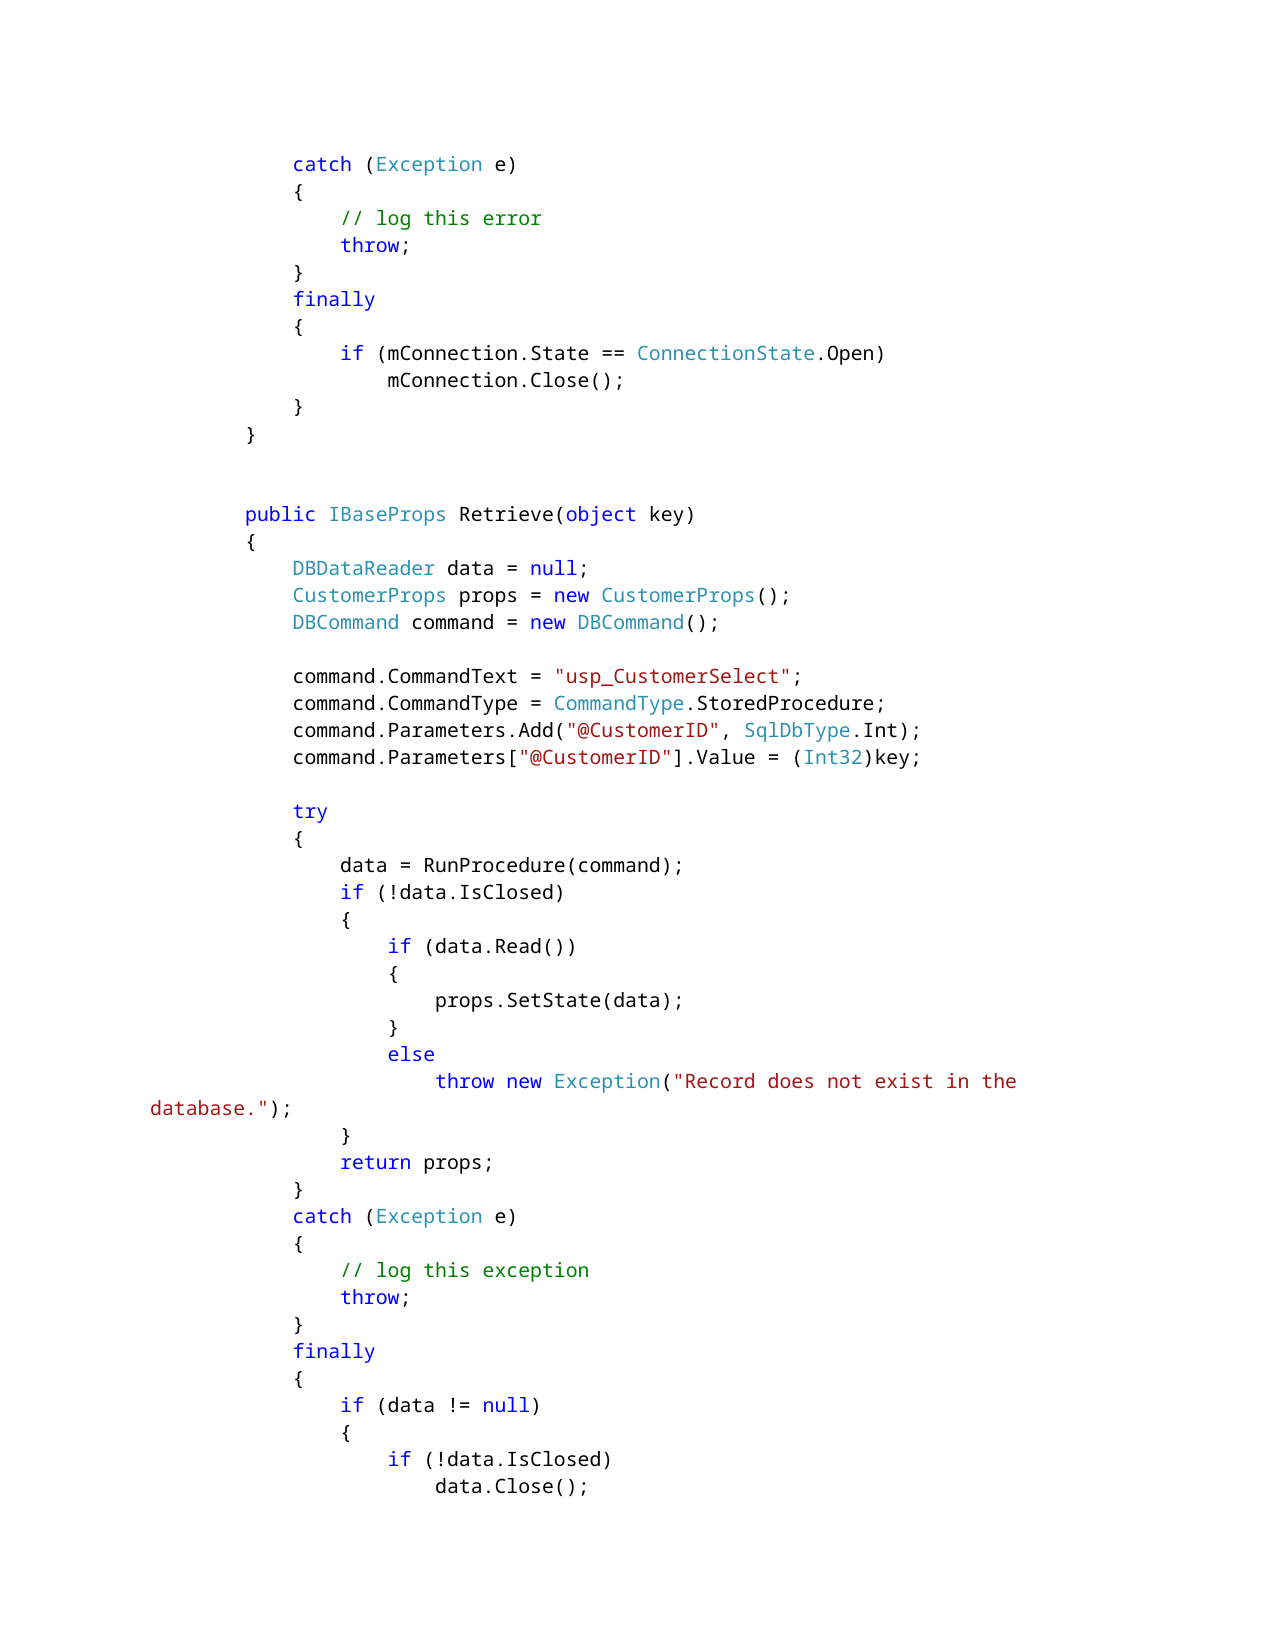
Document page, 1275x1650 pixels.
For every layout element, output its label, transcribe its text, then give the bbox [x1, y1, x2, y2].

text } [150, 1310, 1125, 1337]
text if (mConnection.State == ConnectionState.Open) [150, 339, 1125, 366]
text { [150, 528, 1125, 555]
text finally [150, 285, 1125, 312]
text public IBaseProps Retrieve(object key) [150, 501, 1125, 528]
text { [150, 1229, 1125, 1256]
text } [150, 1175, 1125, 1202]
text CustomerProps props = new CustomerProps(); [150, 582, 1125, 609]
text // log this error [150, 204, 1125, 231]
text command.CommandType = CommandType.StoredProcedure; [150, 689, 1125, 717]
text return props; [150, 1148, 1125, 1175]
text props.SetState(data); [150, 986, 1125, 1013]
text command.Parameters.Add("@CustomerID", SqlDbType.Int); [150, 717, 1125, 743]
text if (!data.IsClosed) [150, 1445, 1125, 1472]
text DBDataReader data = null; [150, 555, 1125, 582]
text catch (Exception e) [150, 1202, 1125, 1229]
text mConnection.Close(); [150, 366, 1125, 393]
text // log this exception [150, 1256, 1125, 1283]
text } [150, 258, 1125, 285]
text if (!data.IsClosed) [150, 878, 1125, 905]
text } [150, 393, 1125, 420]
text data.Close(); [150, 1472, 1125, 1499]
text throw; [150, 1283, 1125, 1310]
text { [150, 1364, 1125, 1391]
text } [150, 1121, 1125, 1148]
text throw new Exception("Record does not exist in the database."); [150, 1067, 1125, 1121]
text throw; [150, 231, 1125, 258]
text { [150, 312, 1125, 339]
text command.CommandText = "usp_CustomerSelect"; [150, 663, 1125, 689]
text finally [150, 1337, 1125, 1364]
text command.Parameters["@CustomerID"].Value = (Int32)key; [150, 743, 1125, 771]
text if (data != null) [150, 1391, 1125, 1418]
text else [150, 1040, 1125, 1067]
text if (data.Read()) [150, 932, 1125, 959]
text { [150, 824, 1125, 851]
text { [150, 959, 1125, 986]
text DBCommand command = new DBCommand(); [150, 609, 1125, 636]
text { [150, 177, 1125, 204]
text } [150, 1013, 1125, 1040]
text data = RunProcedure(command); [150, 851, 1125, 878]
text catch (Exception e) [150, 150, 1125, 177]
text try [150, 797, 1125, 824]
text } [150, 420, 1125, 447]
text { [150, 905, 1125, 932]
text { [150, 1418, 1125, 1445]
